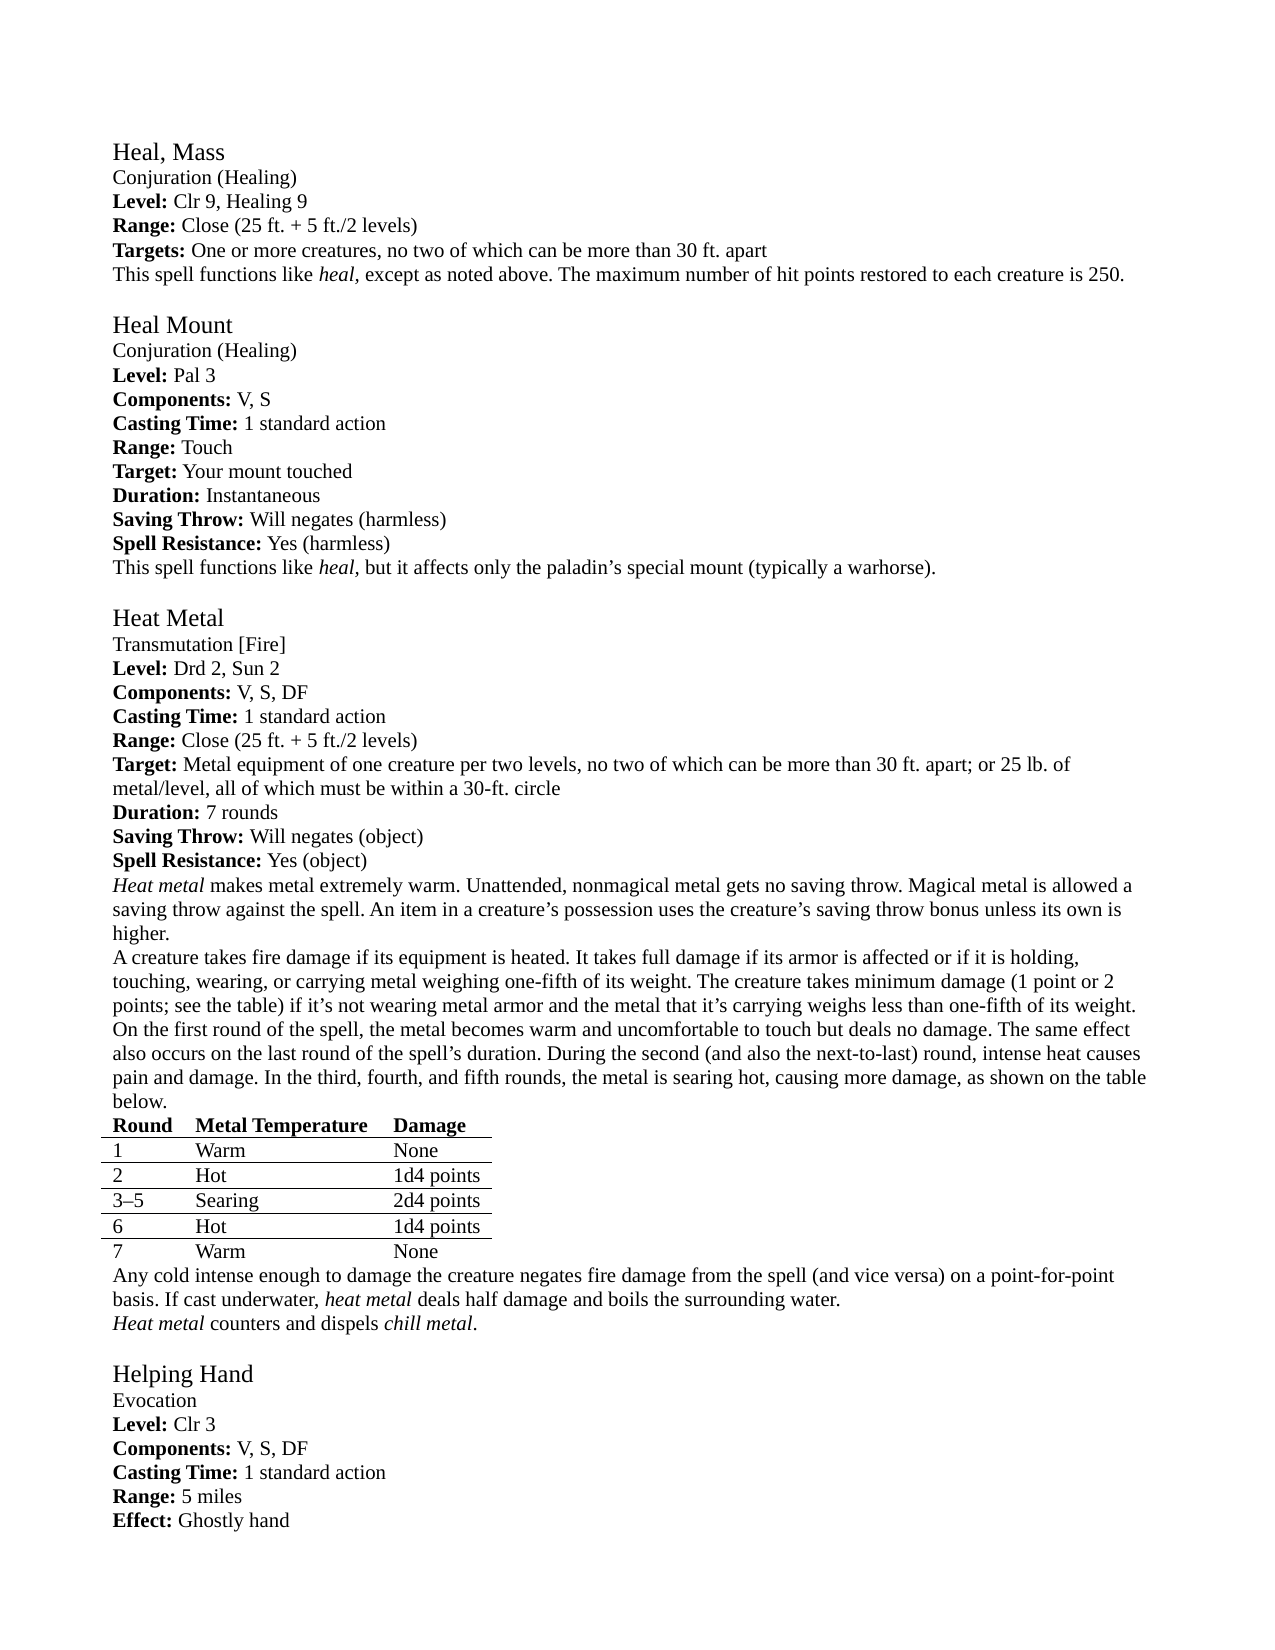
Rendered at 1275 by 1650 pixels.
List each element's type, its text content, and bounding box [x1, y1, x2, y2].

table_cell 2 [101, 1163, 184, 1187]
text Heal, Mass [112, 137, 1162, 165]
text On the first round of the spell, the metal becomes warm and uncomfortable to touch but deals no damage. The same effect also occurs on the last round of the spell’s duration. During the second (and also the next-to-last) round, intense heat causes pain and damage. In the third, fourth, and fifth rounds, the metal is searing hot, causing more damage, as shown on the table below. [112, 1017, 1162, 1113]
text This spell functions like heal, except as noted above. The maximum number of hit points restored to each creature is 250. [112, 262, 1162, 286]
text Saving Throw: Will negates (harmless) [112, 507, 1162, 531]
text Components: V, S [112, 387, 1162, 411]
table_cell Hot [184, 1163, 382, 1187]
table_header Round [101, 1113, 184, 1137]
text Components: V, S, DF [112, 1436, 1162, 1460]
text Components: V, S, DF [112, 680, 1162, 704]
text Effect: Ghostly hand [112, 1508, 1162, 1532]
table_cell 6 [101, 1214, 184, 1238]
text Range: Close (25 ft. + 5 ft./2 levels) [112, 213, 1162, 237]
text Range: Touch [112, 435, 1162, 459]
text Duration: 7 rounds [112, 800, 1162, 824]
table_cell 2d4 points [382, 1189, 492, 1212]
text Any cold intense enough to damage the creature negates fire damage from the spell (and vice versa) on a point-for-point basis. If cast underwater, heat metal deals half damage and boils the surrounding water. [112, 1263, 1162, 1311]
text Transmutation [Fire] [112, 632, 1162, 656]
text Conjuration (Healing) [112, 338, 1162, 362]
text Helping Hand [112, 1359, 1162, 1388]
text Target: Your mount touched [112, 459, 1162, 483]
table_cell 7 [101, 1239, 184, 1263]
text Spell Resistance: Yes (harmless) [112, 531, 1162, 555]
table_cell 3–5 [101, 1189, 184, 1212]
text Conjuration (Healing) [112, 165, 1162, 189]
table_cell Hot [184, 1214, 382, 1238]
text A creature takes fire damage if its equipment is heated. It takes full damage if its armor is affected or if it is holding, touching, wearing, or carrying metal weighing one-fifth of its weight. The creature takes minimum damage (1 point or 2 points; see the table) if it’s not wearing metal armor and the metal that it’s carrying weighs less than one-fifth of its weight. [112, 945, 1162, 1017]
table_cell 1d4 points [382, 1214, 492, 1238]
text Saving Throw: Will negates (object) [112, 824, 1162, 848]
text Casting Time: 1 standard action [112, 1460, 1162, 1484]
text Heat metal makes metal extremely warm. Unattended, nonmagical metal gets no saving throw. Magical metal is allowed a saving throw against the spell. An item in a creature’s possession uses the creature’s saving throw bonus unless its own is higher. [112, 872, 1162, 945]
table_cell Warm [184, 1239, 382, 1263]
text Targets: One or more creatures, no two of which can be more than 30 ft. apart [112, 237, 1162, 262]
table_cell 1d4 points [382, 1163, 492, 1187]
table_header Damage [382, 1113, 492, 1137]
text Target: Metal equipment of one creature per two levels, no two of which can be more than 30 ft. apart; or 25 lb. of metal/level, all of which must be within a 30-ft. circle [112, 752, 1162, 800]
text Casting Time: 1 standard action [112, 411, 1162, 435]
text Heat metal counters and dispels chill metal. [112, 1311, 1162, 1335]
table_cell 1 [101, 1138, 184, 1162]
table_cell None [382, 1239, 492, 1263]
text Casting Time: 1 standard action [112, 704, 1162, 728]
text Duration: Instantaneous [112, 483, 1162, 507]
text Evocation [112, 1388, 1162, 1412]
text Range: 5 miles [112, 1484, 1162, 1508]
text Level: Clr 9, Healing 9 [112, 189, 1162, 213]
text Level: Drd 2, Sun 2 [112, 656, 1162, 680]
text Level: Clr 3 [112, 1412, 1162, 1436]
text Heal Mount [112, 310, 1162, 338]
text Spell Resistance: Yes (object) [112, 848, 1162, 872]
table_cell Searing [184, 1189, 382, 1212]
text Heat Metal [112, 603, 1162, 632]
table_header Metal Temperature [184, 1113, 382, 1137]
text Range: Close (25 ft. + 5 ft./2 levels) [112, 728, 1162, 752]
text This spell functions like heal, but it affects only the paladin’s special mount (typically a warhorse). [112, 555, 1162, 579]
table_cell None [382, 1138, 492, 1162]
table_cell Warm [184, 1138, 382, 1162]
text Level: Pal 3 [112, 362, 1162, 387]
